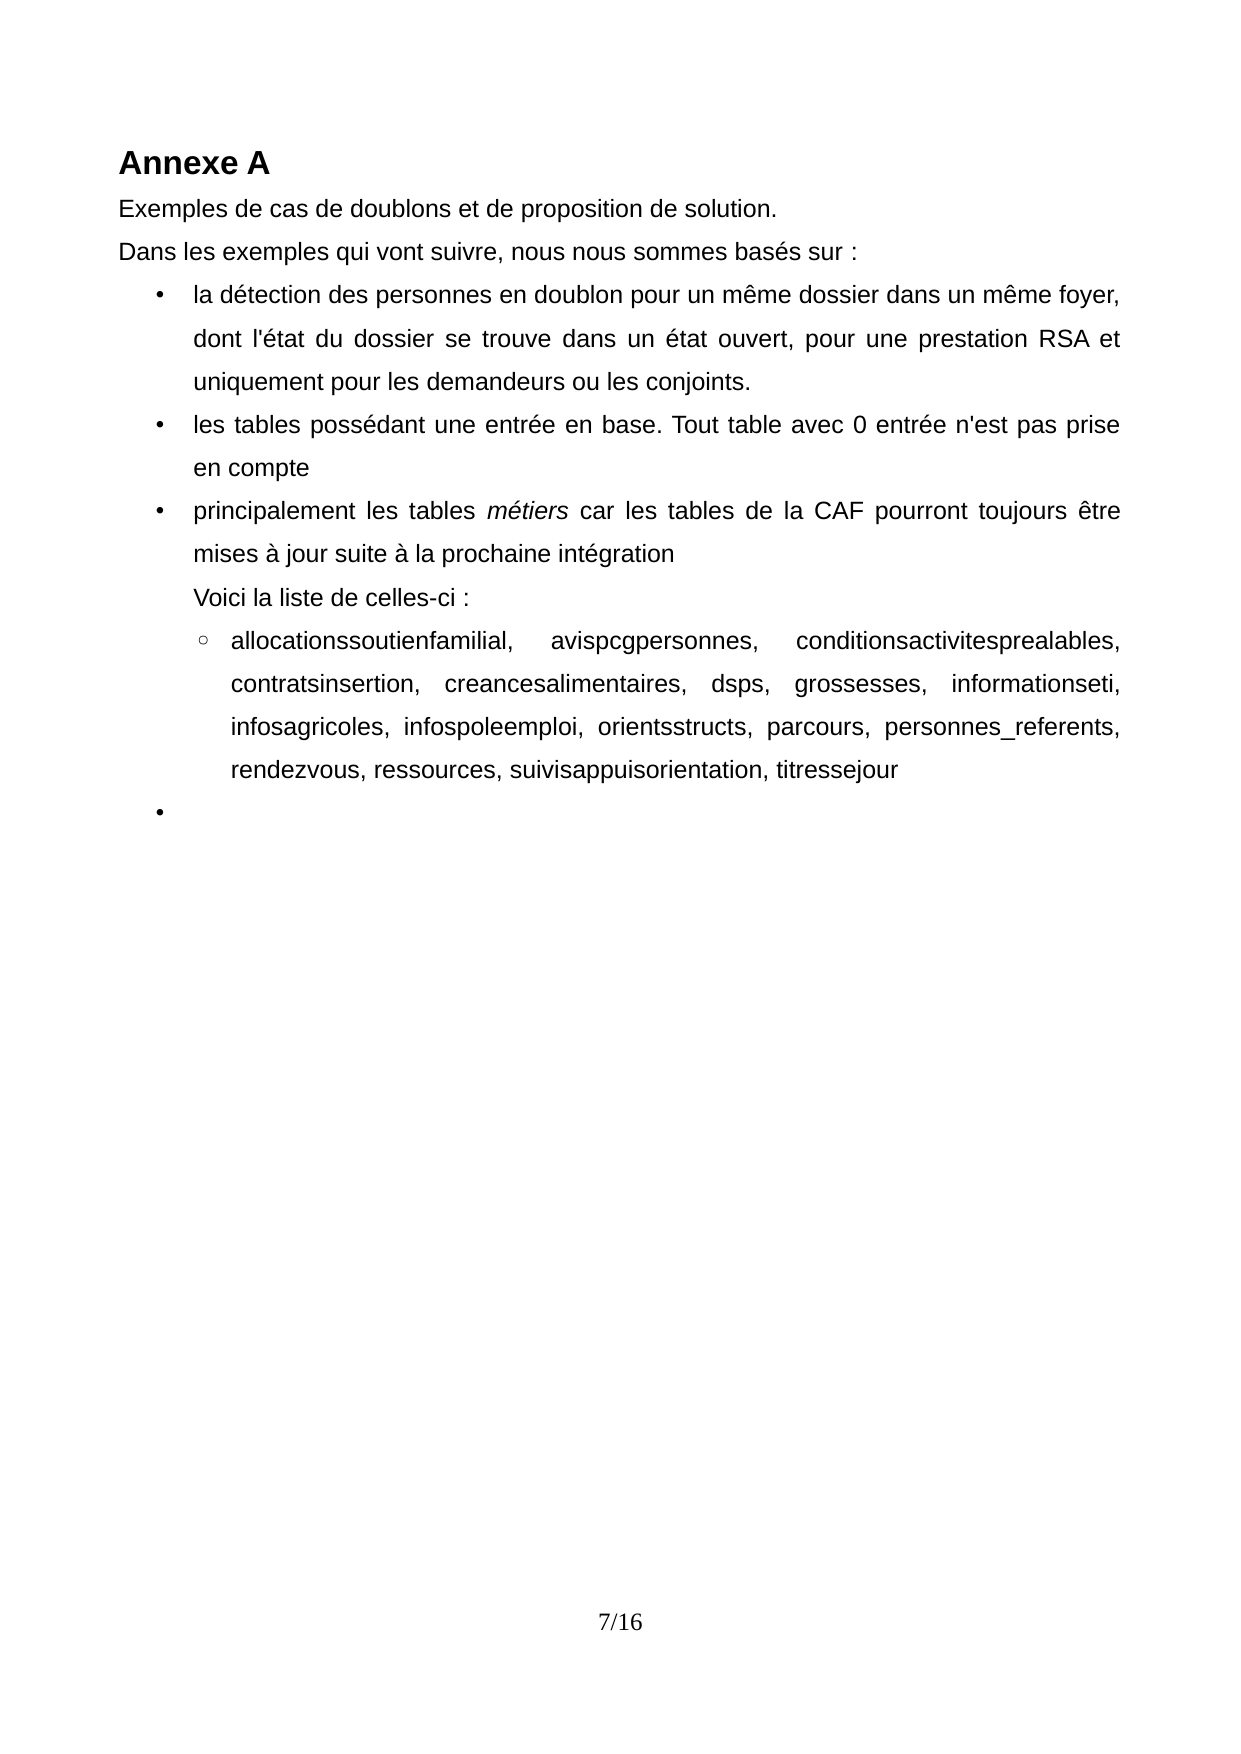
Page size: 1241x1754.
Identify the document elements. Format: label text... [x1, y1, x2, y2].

list Voici la liste de celles-ci : [156, 582, 1122, 611]
text Exemples de cas de doublons et de proposition de solution. [118, 194, 1122, 223]
list allocationssoutienfamilial, avispcgpersonnes, conditionsactivitesprealables, contratsinsertion, creancesalimentaires, dsps, grossesses, informationseti, infosagricoles, infospoleemploi, orientsstructs, parcours, personnes_referents, rendezvous, ressources, suivisappuisorientation, titressejour [193, 626, 1122, 784]
subtitle Annexe A [118, 143, 1122, 182]
text Dans les exemples qui vont suivre, nous nous sommes basés sur : [118, 237, 1122, 266]
list principalement les tables métiers car les tables de la CAF pourront toujours être mises à jour suite à la prochaine intégration [156, 496, 1122, 568]
list la détection des personnes en doublon pour un même dossier dans un même foyer, dont l'état du dossier se trouve dans un état ouvert, pour une prestation RSA et uniquement pour les demandeurs ou les conjoints. [156, 280, 1122, 395]
list les tables possédant une entrée en base. Tout table avec 0 entrée n'est pas prise en compte [156, 410, 1122, 482]
